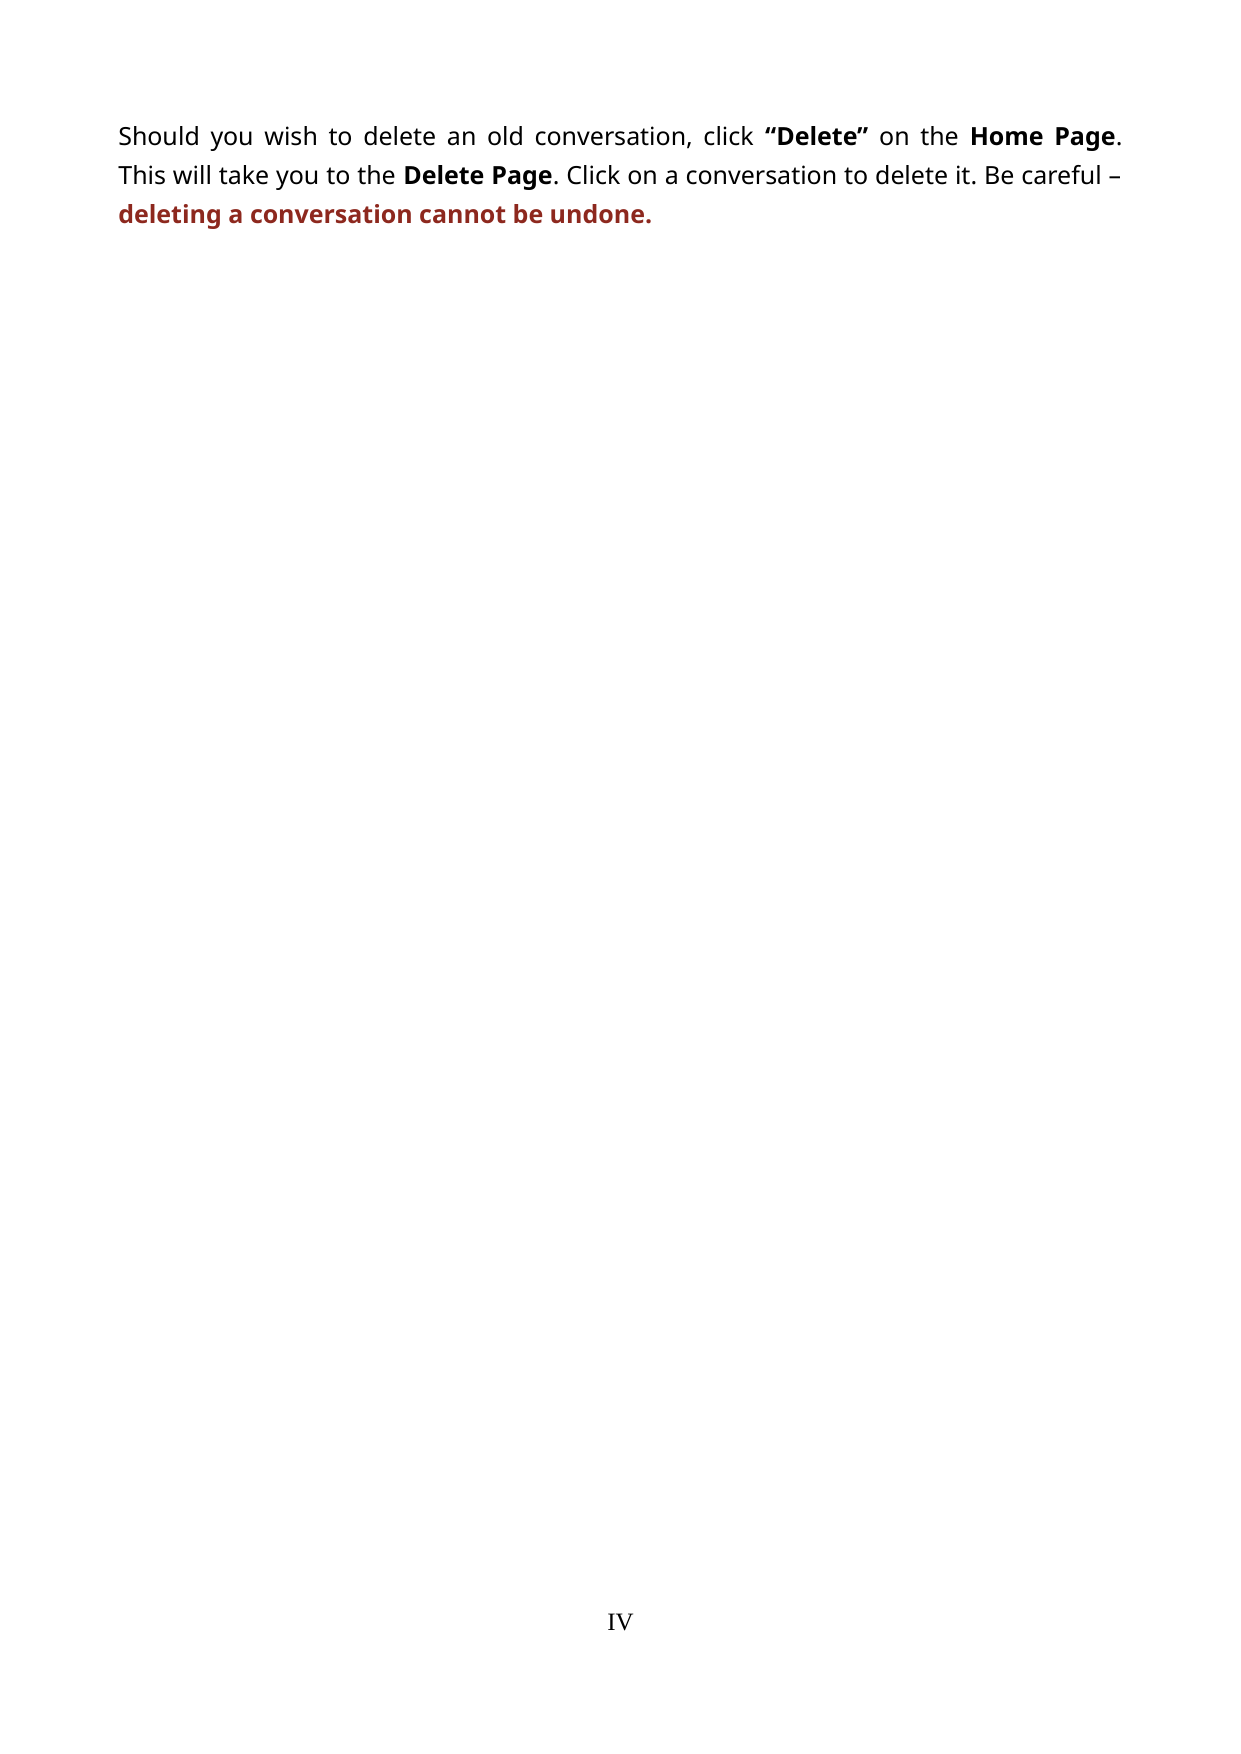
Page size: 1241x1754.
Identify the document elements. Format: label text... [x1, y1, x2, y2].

text Should you wish to delete an old conversation, click “Delete” on the Home Page. This will take you to the Delete Page. Click on a conversation to delete it. Be careful – deleting a conversation cannot be undone. [118, 118, 1122, 231]
